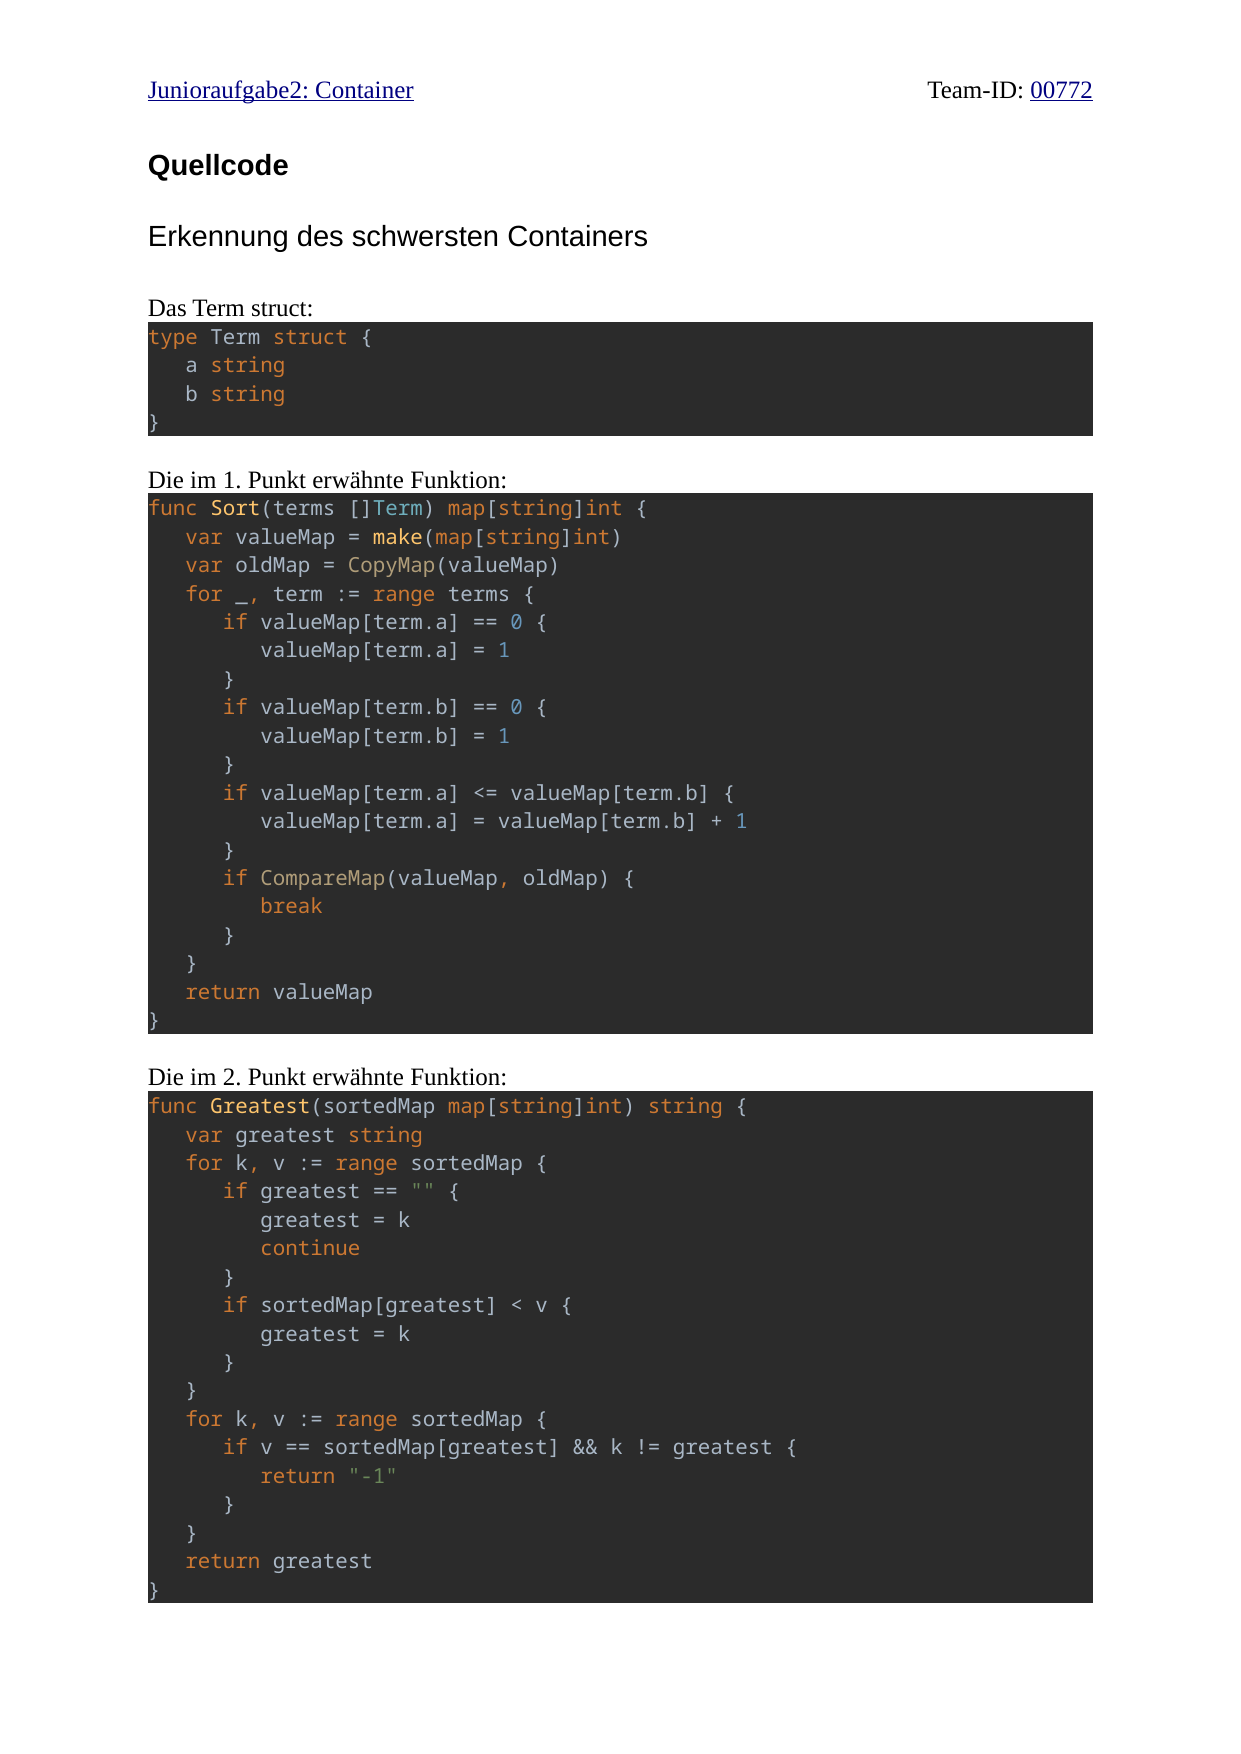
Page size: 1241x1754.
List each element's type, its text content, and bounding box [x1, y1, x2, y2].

text Die im 1. Punkt erwähnte Funktion: [148, 465, 1093, 493]
text func Sort(terms []Term) map[string]int { var valueMap = make(map[string]int) var oldMap = CopyMap(valueMap) for _, term := range terms { if valueMap[term.a] == 0 { valueMap[term.a] = 1 } if valueMap[term.b] == 0 { valueMap[term.b] = 1 } if valueMap[term.a] <= valueMap[term.b] { valueMap[term.a] = valueMap[term.b] + 1 } if CompareMap(valueMap, oldMap) { break } } return valueMap } [148, 493, 1093, 1034]
text type Term struct { a string b string } [148, 322, 1093, 436]
subtitle Quellcode [148, 148, 1093, 181]
text Die im 2. Punkt erwähnte Funktion: [148, 1062, 1093, 1091]
text func Greatest(sortedMap map[string]int) string { var greatest string for k, v := range sortedMap { if greatest == "" { greatest = k continue } if sortedMap[greatest] < v { greatest = k } } for k, v := range sortedMap { if v == sortedMap[greatest] && k != greatest { return "-1" } } return greatest } [148, 1091, 1093, 1603]
text Das Term struct: [148, 293, 1093, 322]
subtitle Erkennung des schwersten Containers [148, 219, 1093, 252]
